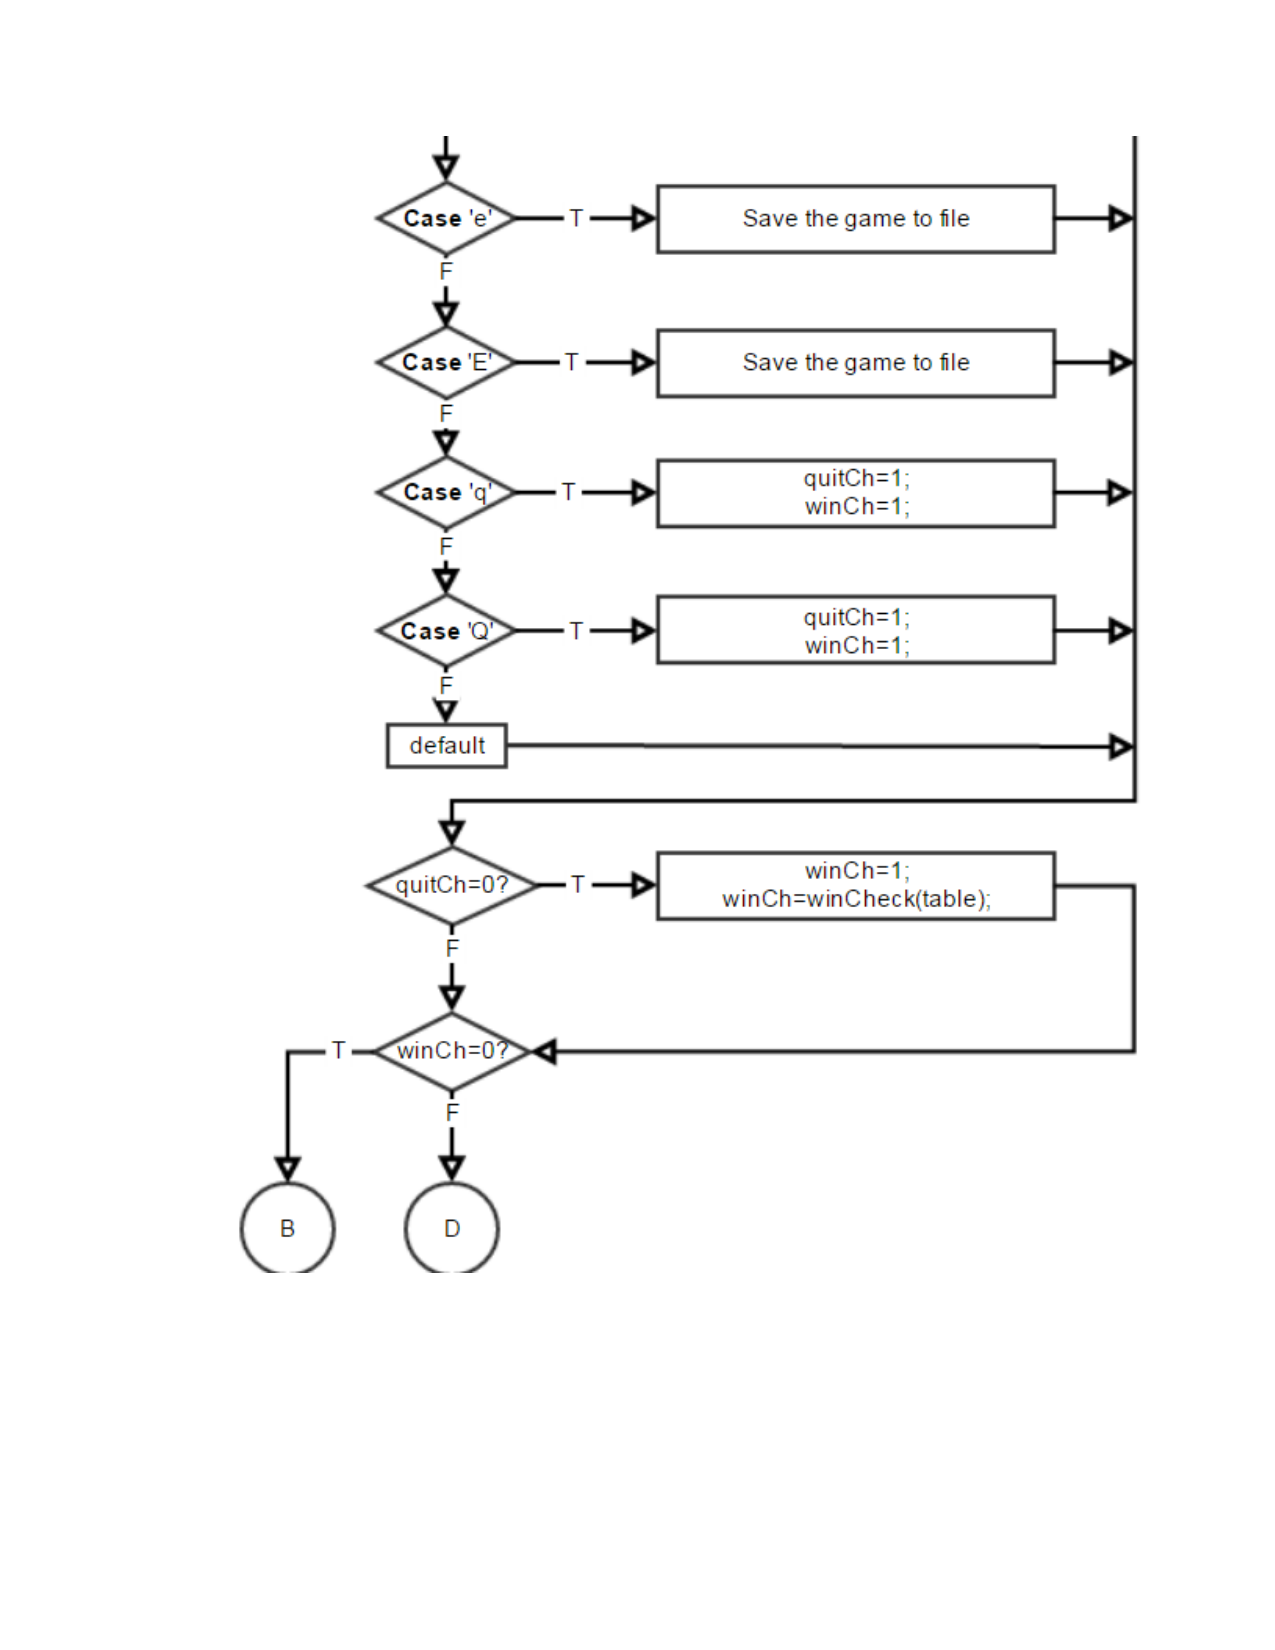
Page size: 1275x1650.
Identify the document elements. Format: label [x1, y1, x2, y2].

picture [152, 136, 1173, 1273]
